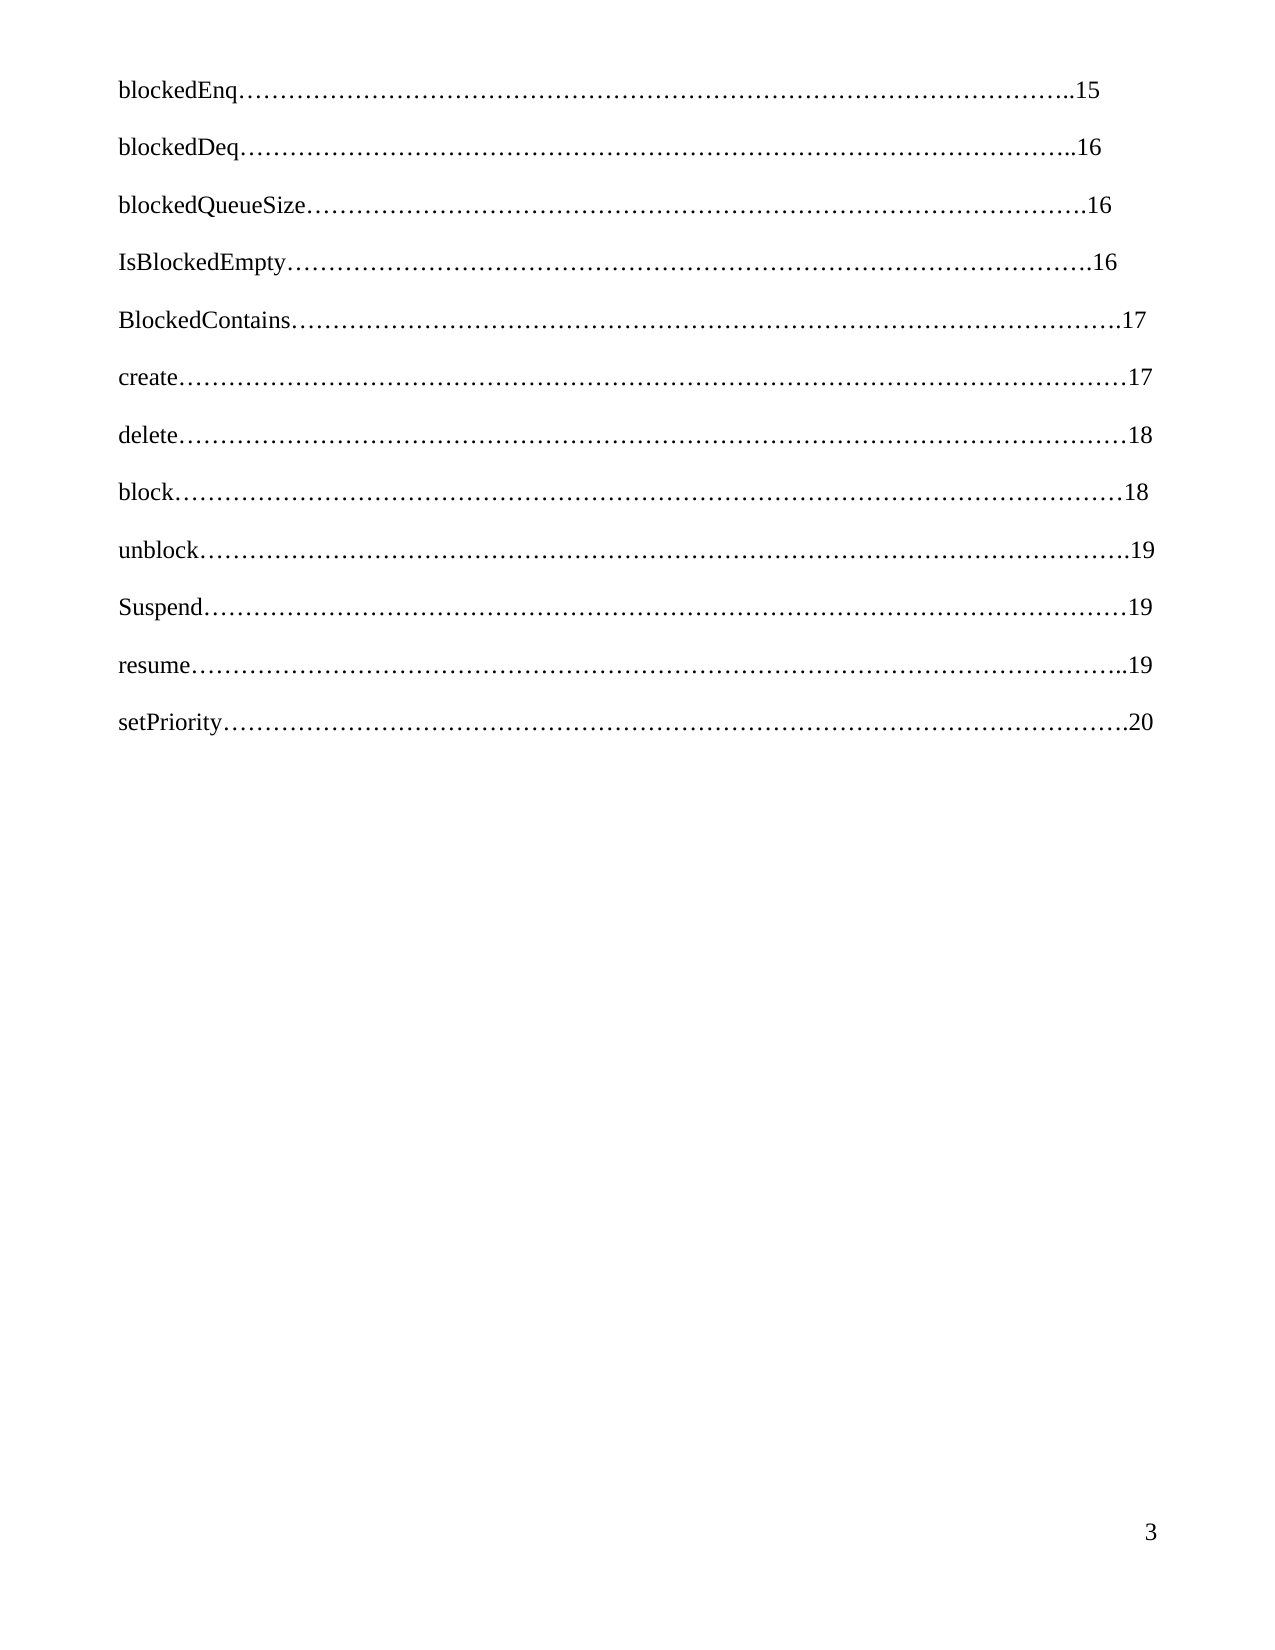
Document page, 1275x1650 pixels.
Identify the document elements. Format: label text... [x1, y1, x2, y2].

text BlockedContains……………………………………………………………………………………….17 [118, 305, 1157, 334]
text blockedDeq………………………………………………………………………………………..16 [118, 132, 1157, 161]
text blockedQueueSize………………………………………………………………………………….16 [118, 190, 1157, 219]
text resume…………………………………………………………………………………………………..19 [118, 650, 1157, 679]
text block……………………………………………………………………………………………………18 [118, 477, 1157, 506]
text setPriority……………………………………………………………………………………………….20 [118, 707, 1157, 736]
text blockedEnq………………………………………………………………………………………..15 [118, 75, 1157, 104]
text Suspend…………………………………………………………………………………………………19 [118, 592, 1157, 621]
text unblock………………………………………………………………………………………………….19 [118, 535, 1157, 564]
text create……………………………………………………………………………………………………17 [118, 362, 1157, 391]
text IsBlockedEmpty…………………………………………………………………………………….16 [118, 247, 1157, 276]
text delete……………………………………………………………………………………………………18 [118, 420, 1157, 449]
